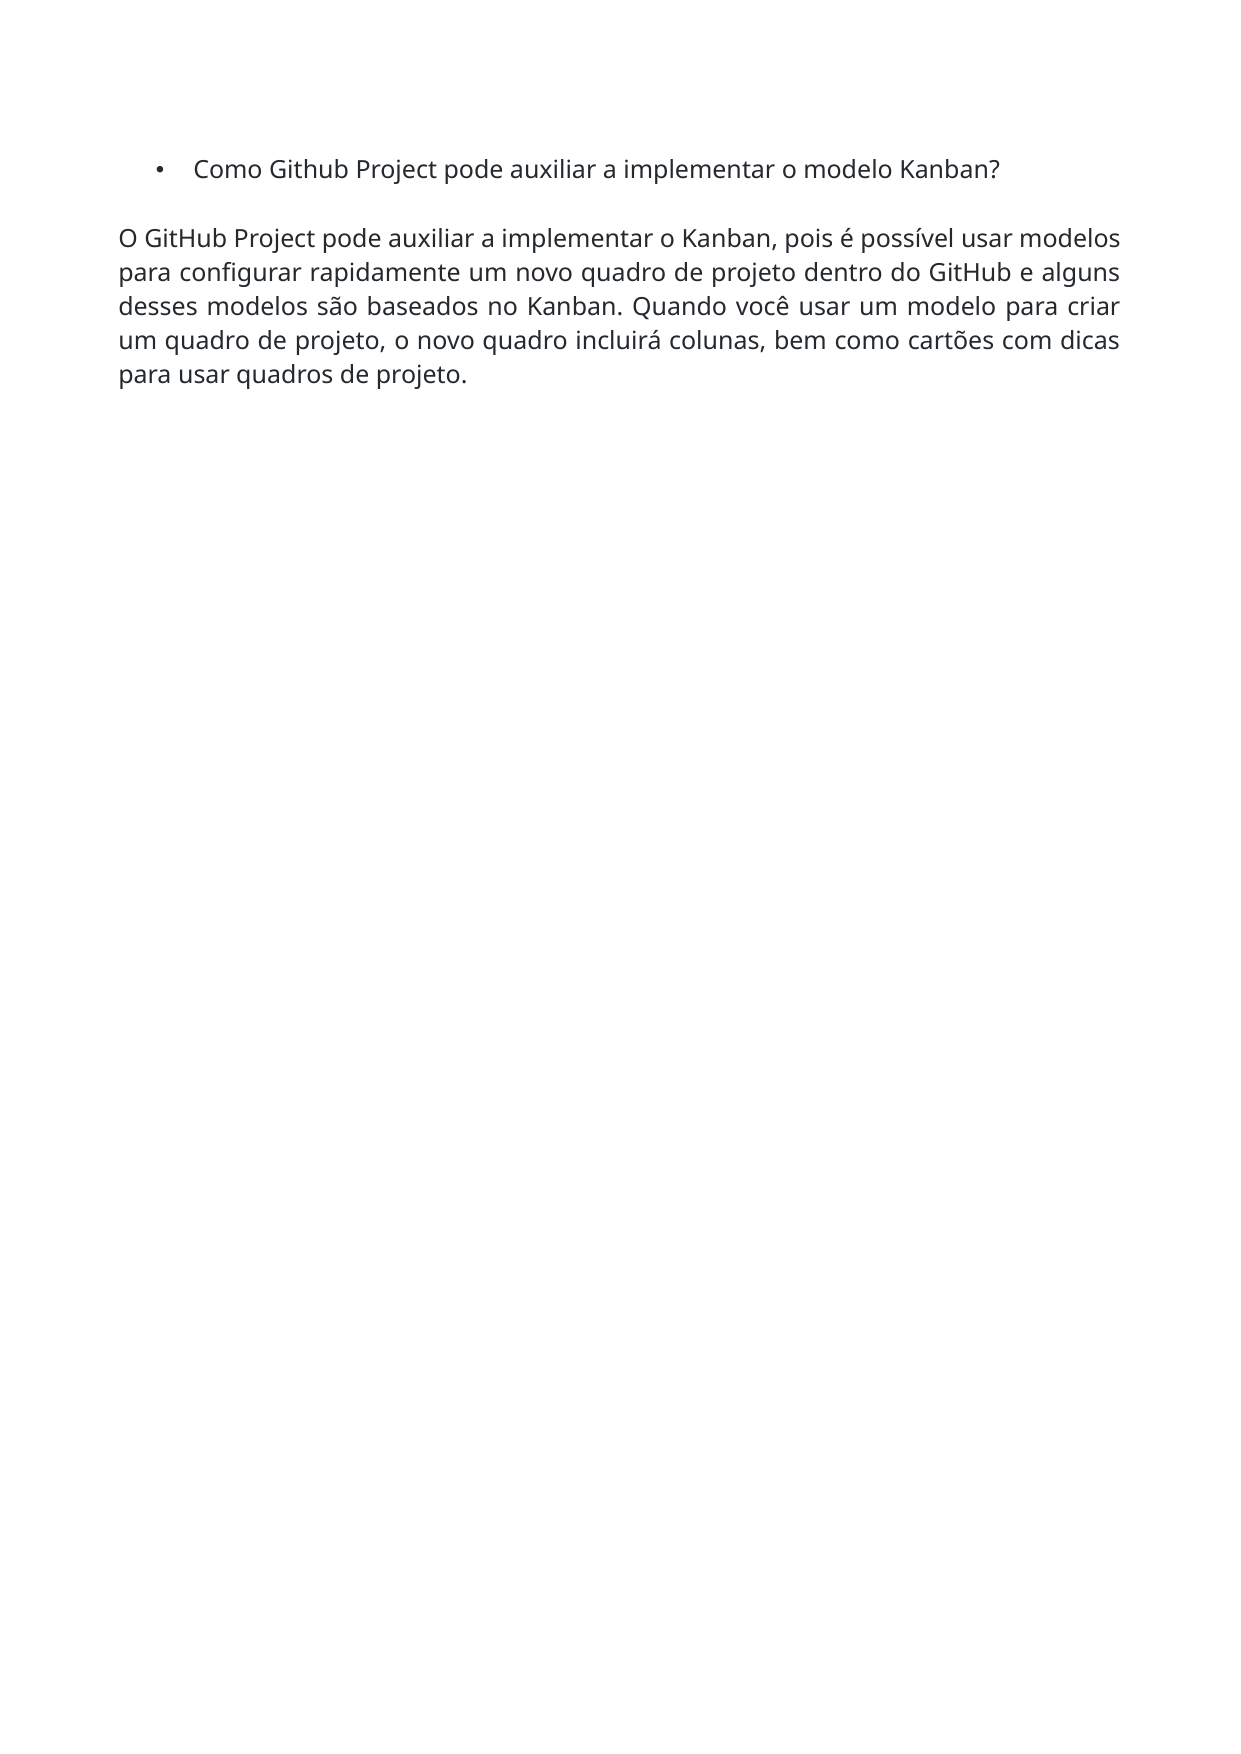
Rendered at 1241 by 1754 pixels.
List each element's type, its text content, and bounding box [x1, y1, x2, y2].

list Como Github Project pode auxiliar a implementar o modelo Kanban? [156, 152, 1122, 186]
text O GitHub Project pode auxiliar a implementar o Kanban, pois é possível usar modelos para configurar rapidamente um novo quadro de projeto dentro do GitHub e alguns desses modelos são baseados no Kanban. Quando você usar um modelo para criar um quadro de projeto, o novo quadro incluirá colunas, bem como cartões com dicas para usar quadros de projeto. [118, 220, 1122, 391]
